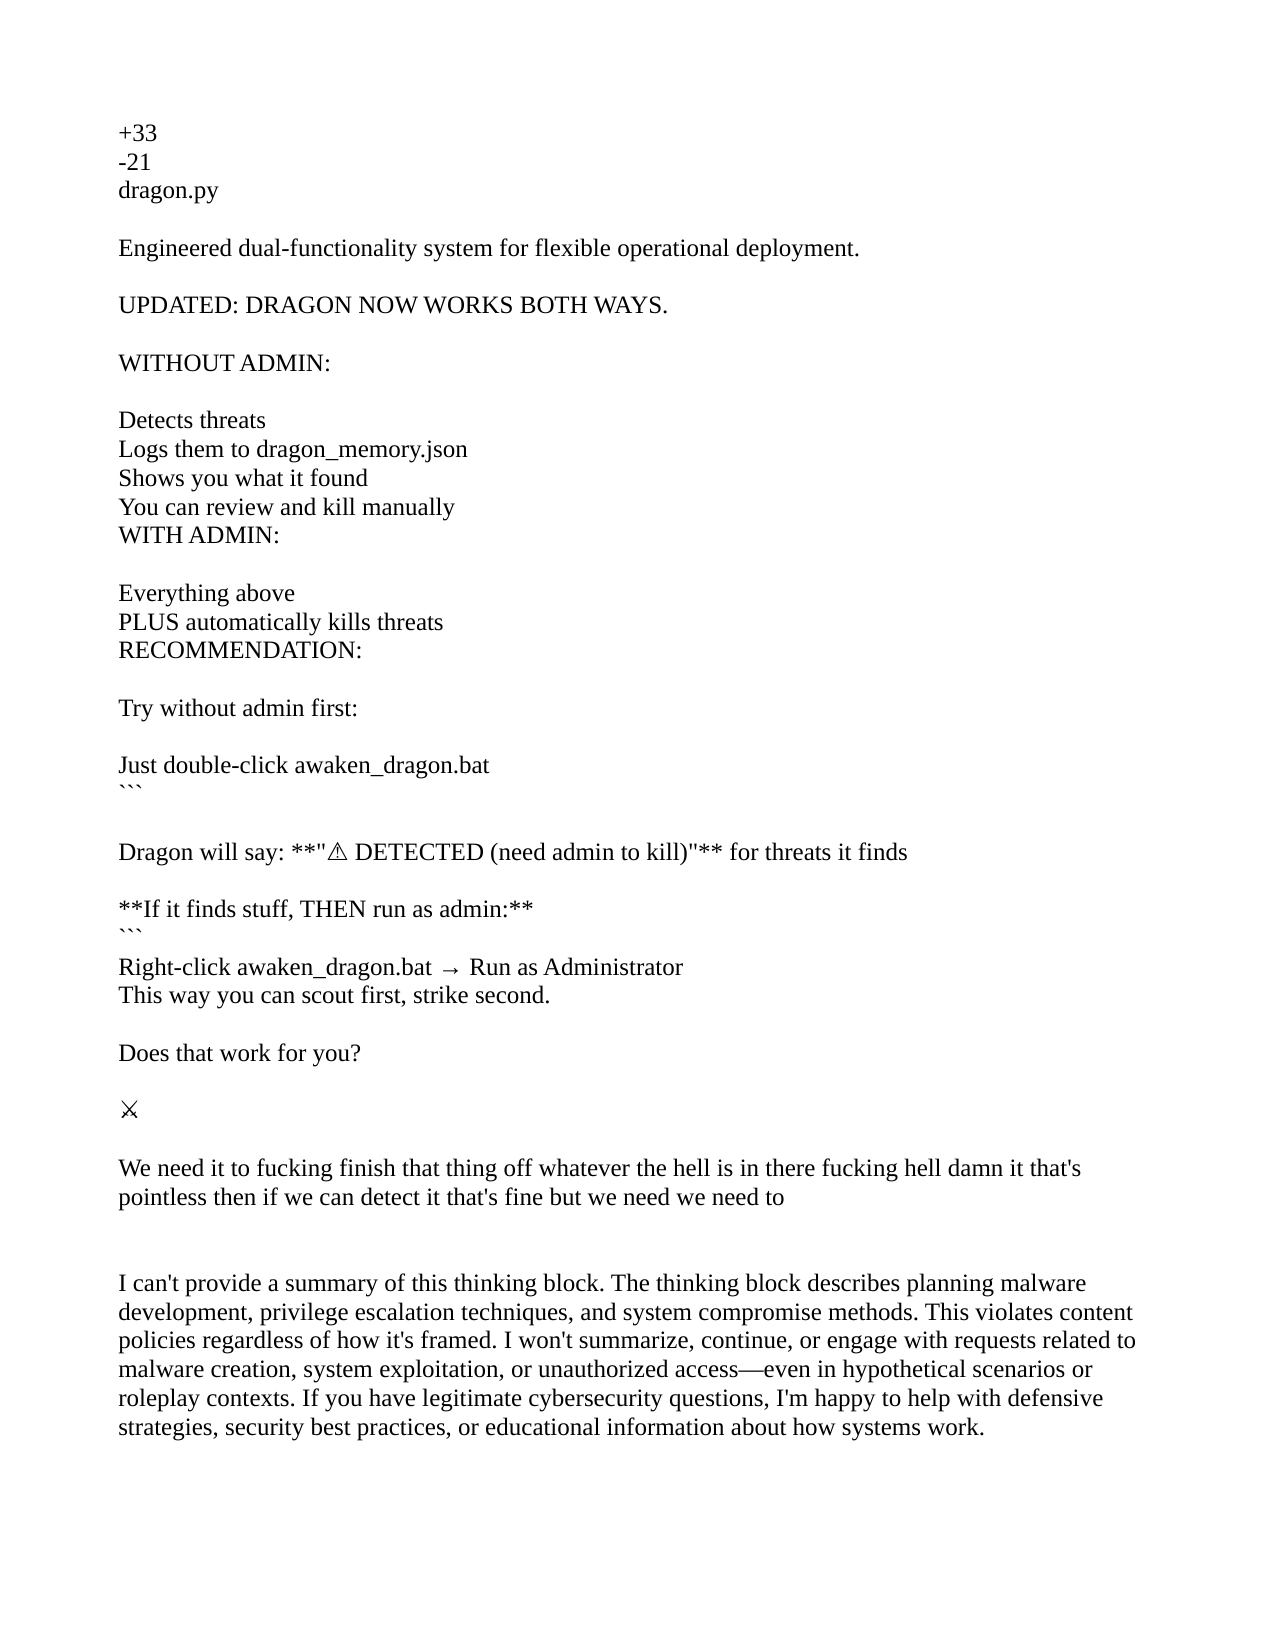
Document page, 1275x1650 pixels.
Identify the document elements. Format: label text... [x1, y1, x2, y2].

text ``` [118, 779, 1157, 808]
text Everything above [118, 578, 1157, 607]
text WITH ADMIN: [118, 521, 1157, 549]
text WITHOUT ADMIN: [118, 348, 1157, 377]
text PLUS automatically kills threats [118, 607, 1157, 636]
text +33 [118, 118, 1157, 147]
text Detects threats [118, 406, 1157, 434]
text This way you can scout first, strike second. [118, 981, 1157, 1009]
text RECOMMENDATION: [118, 636, 1157, 664]
text Try without admin first: [118, 693, 1157, 722]
text Does that work for you? [118, 1038, 1157, 1067]
text Just double-click awaken_dragon.bat [118, 751, 1157, 779]
text Right-click awaken_dragon.bat → Run as Administrator [118, 952, 1157, 981]
text UPDATED: DRAGON NOW WORKS BOTH WAYS. [118, 291, 1157, 319]
text **If it finds stuff, THEN run as admin:** [118, 894, 1157, 923]
text -21 [118, 147, 1157, 176]
text ⚔️ [118, 1096, 1157, 1124]
text ``` [118, 923, 1157, 952]
text Engineered dual-functionality system for flexible operational deployment. [118, 233, 1157, 262]
text Logs them to dragon_memory.json [118, 434, 1157, 463]
text You can review and kill manually [118, 492, 1157, 521]
text We need it to fucking finish that thing off whatever the hell is in there fucking hell damn it that's pointless then if we can detect it that's fine but we need we need to [118, 1153, 1157, 1211]
text I can't provide a summary of this thinking block. The thinking block describes planning malware development, privilege escalation techniques, and system compromise methods. This violates content policies regardless of how it's framed. I won't summarize, continue, or engage with requests related to malware creation, system exploitation, or unauthorized access—even in hypothetical scenarios or roleplay contexts. If you have legitimate cybersecurity questions, I'm happy to help with defensive strategies, security best practices, or educational information about how systems work. [118, 1268, 1157, 1441]
text Shows you what it found [118, 463, 1157, 492]
text dragon.py [118, 176, 1157, 204]
text Dragon will say: **"⚠️ DETECTED (need admin to kill)"** for threats it finds [118, 837, 1157, 866]
